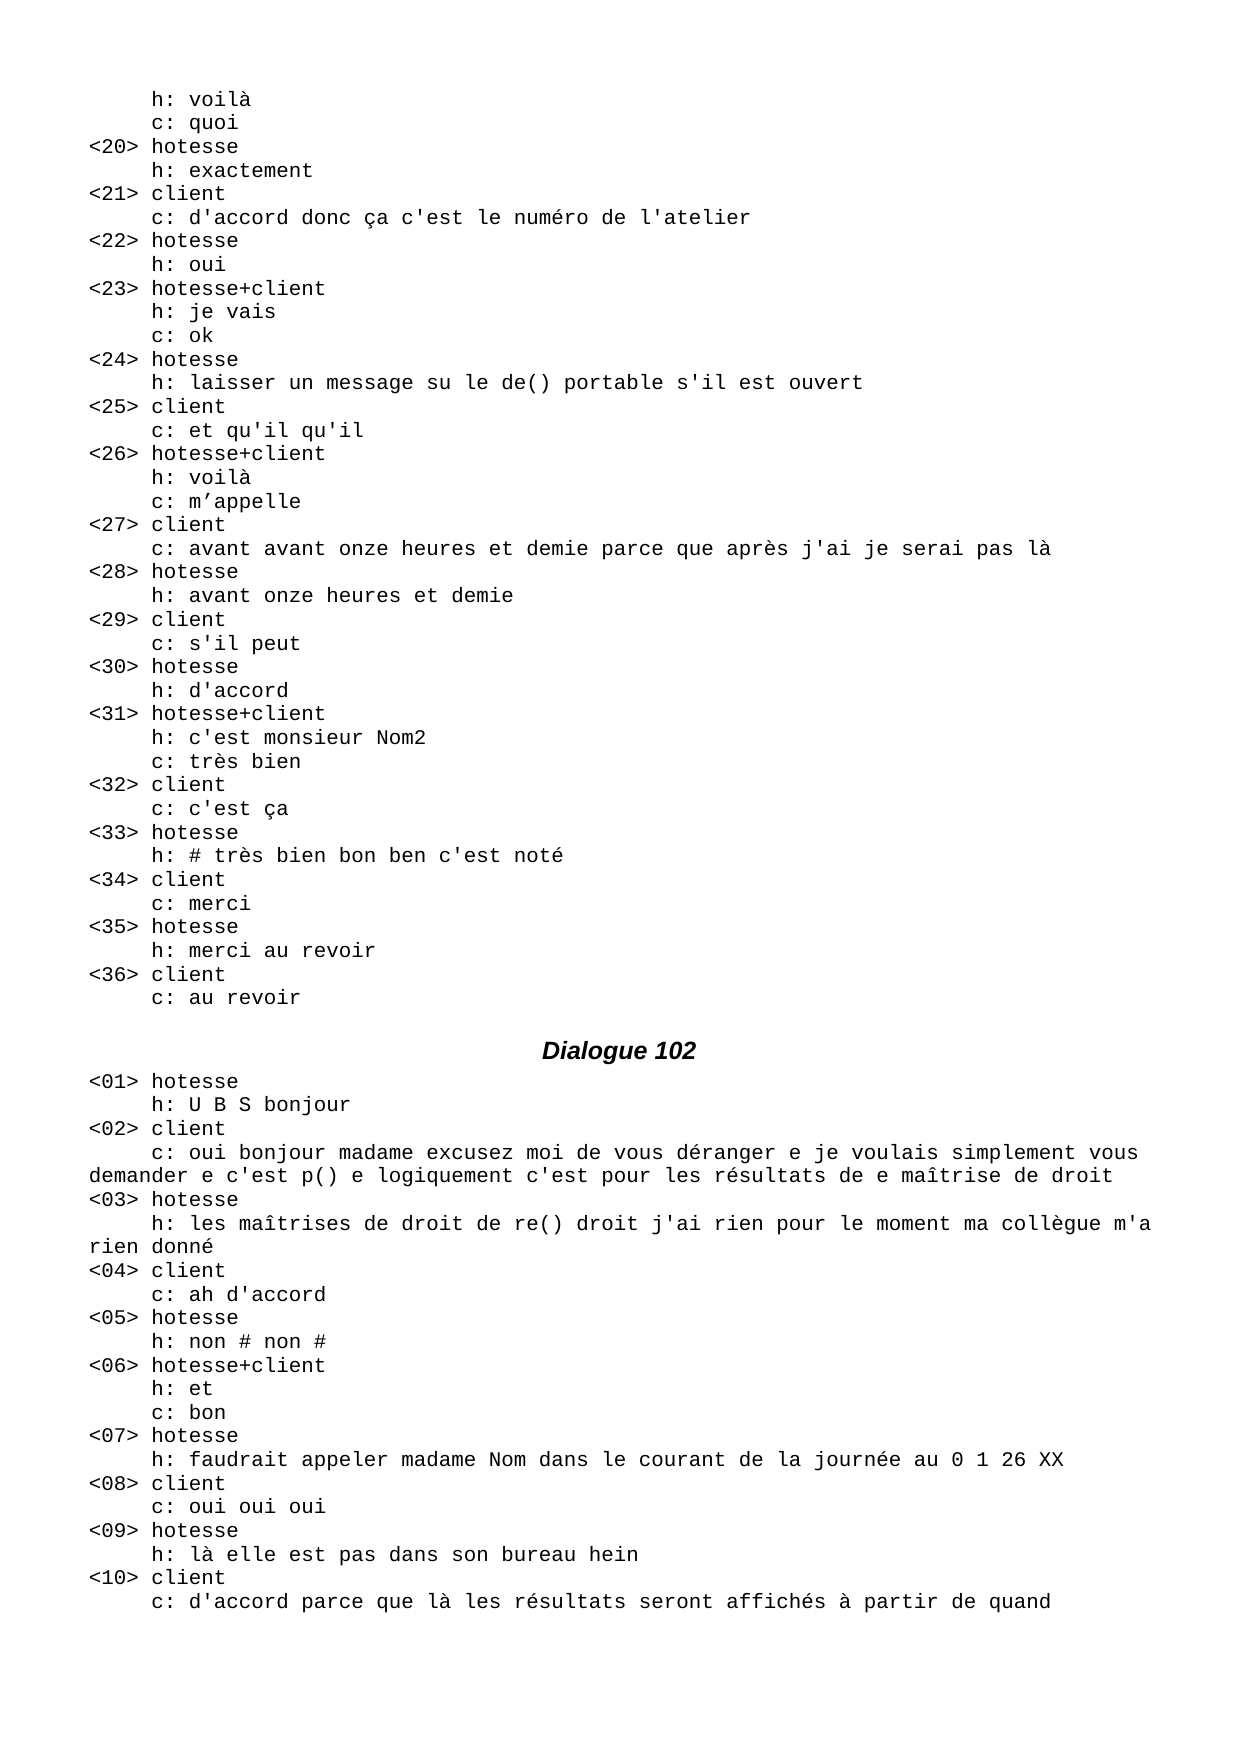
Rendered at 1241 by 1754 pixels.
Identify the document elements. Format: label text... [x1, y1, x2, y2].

text h: d'accord [89, 680, 1152, 703]
text h: les maîtrises de droit de re() droit j'ai rien pour le moment ma collègue m'a rien donné [89, 1213, 1152, 1260]
text <01> hotesse [89, 1071, 1152, 1094]
text c: quoi [89, 112, 1152, 136]
text c: avant avant onze heures et demie parce que après j'ai je serai pas là [89, 538, 1152, 562]
text <25> client [89, 396, 1152, 420]
text <02> client [89, 1118, 1152, 1142]
text c: oui oui oui [89, 1496, 1152, 1520]
text <24> hotesse [89, 349, 1152, 372]
text <26> hotesse+client [89, 443, 1152, 467]
text c: bon [89, 1402, 1152, 1426]
text <27> client [89, 514, 1152, 538]
text <03> hotesse [89, 1189, 1152, 1213]
text h: voilà [89, 467, 1152, 491]
text c: c'est ça [89, 798, 1152, 822]
text h: faudrait appeler madame Nom dans le courant de la journée au 0 1 26 XX [89, 1449, 1152, 1473]
text <36> client [89, 963, 1152, 987]
text <06> hotesse+client [89, 1354, 1152, 1378]
text c: merci [89, 893, 1152, 916]
text h: voilà [89, 89, 1152, 112]
text <35> hotesse [89, 916, 1152, 940]
text h: exactement [89, 159, 1152, 183]
text <10> client [89, 1567, 1152, 1591]
text <31> hotesse+client [89, 703, 1152, 727]
text <05> hotesse [89, 1307, 1152, 1331]
text c: d'accord donc ça c'est le numéro de l'atelier [89, 207, 1152, 231]
text c: très bien [89, 751, 1152, 774]
text h: non # non # [89, 1331, 1152, 1354]
text c: ok [89, 325, 1152, 349]
text h: et [89, 1378, 1152, 1402]
text <34> client [89, 869, 1152, 893]
subtitle Dialogue 102 [89, 1036, 1152, 1064]
text c: ah d'accord [89, 1284, 1152, 1307]
text c: oui bonjour madame excusez moi de vous déranger e je voulais simplement vous demander e c'est p() e logiquement c'est pour les résultats de e maîtrise de droit [89, 1142, 1152, 1189]
text h: # très bien bon ben c'est noté [89, 845, 1152, 869]
text h: je vais [89, 301, 1152, 325]
text <08> client [89, 1473, 1152, 1496]
text c: d'accord parce que là les résultats seront affichés à partir de quand [89, 1591, 1152, 1615]
text h: U B S bonjour [89, 1094, 1152, 1118]
text c: au revoir [89, 987, 1152, 1011]
text c: et qu'il qu'il [89, 420, 1152, 443]
text <22> hotesse [89, 231, 1152, 254]
text <30> hotesse [89, 656, 1152, 680]
text <32> client [89, 774, 1152, 798]
text <33> hotesse [89, 822, 1152, 845]
text h: merci au revoir [89, 940, 1152, 963]
text <23> hotesse+client [89, 278, 1152, 301]
text c: m’appelle [89, 491, 1152, 514]
text <04> client [89, 1260, 1152, 1284]
text h: oui [89, 254, 1152, 278]
text h: laisser un message su le de() portable s'il est ouvert [89, 372, 1152, 396]
text <20> hotesse [89, 136, 1152, 159]
text h: avant onze heures et demie [89, 585, 1152, 609]
text <29> client [89, 609, 1152, 632]
text <09> hotesse [89, 1520, 1152, 1544]
text <07> hotesse [89, 1426, 1152, 1449]
text c: s'il peut [89, 632, 1152, 656]
text h: c'est monsieur Nom2 [89, 727, 1152, 751]
text <21> client [89, 183, 1152, 207]
text <28> hotesse [89, 562, 1152, 585]
text h: là elle est pas dans son bureau hein [89, 1544, 1152, 1567]
